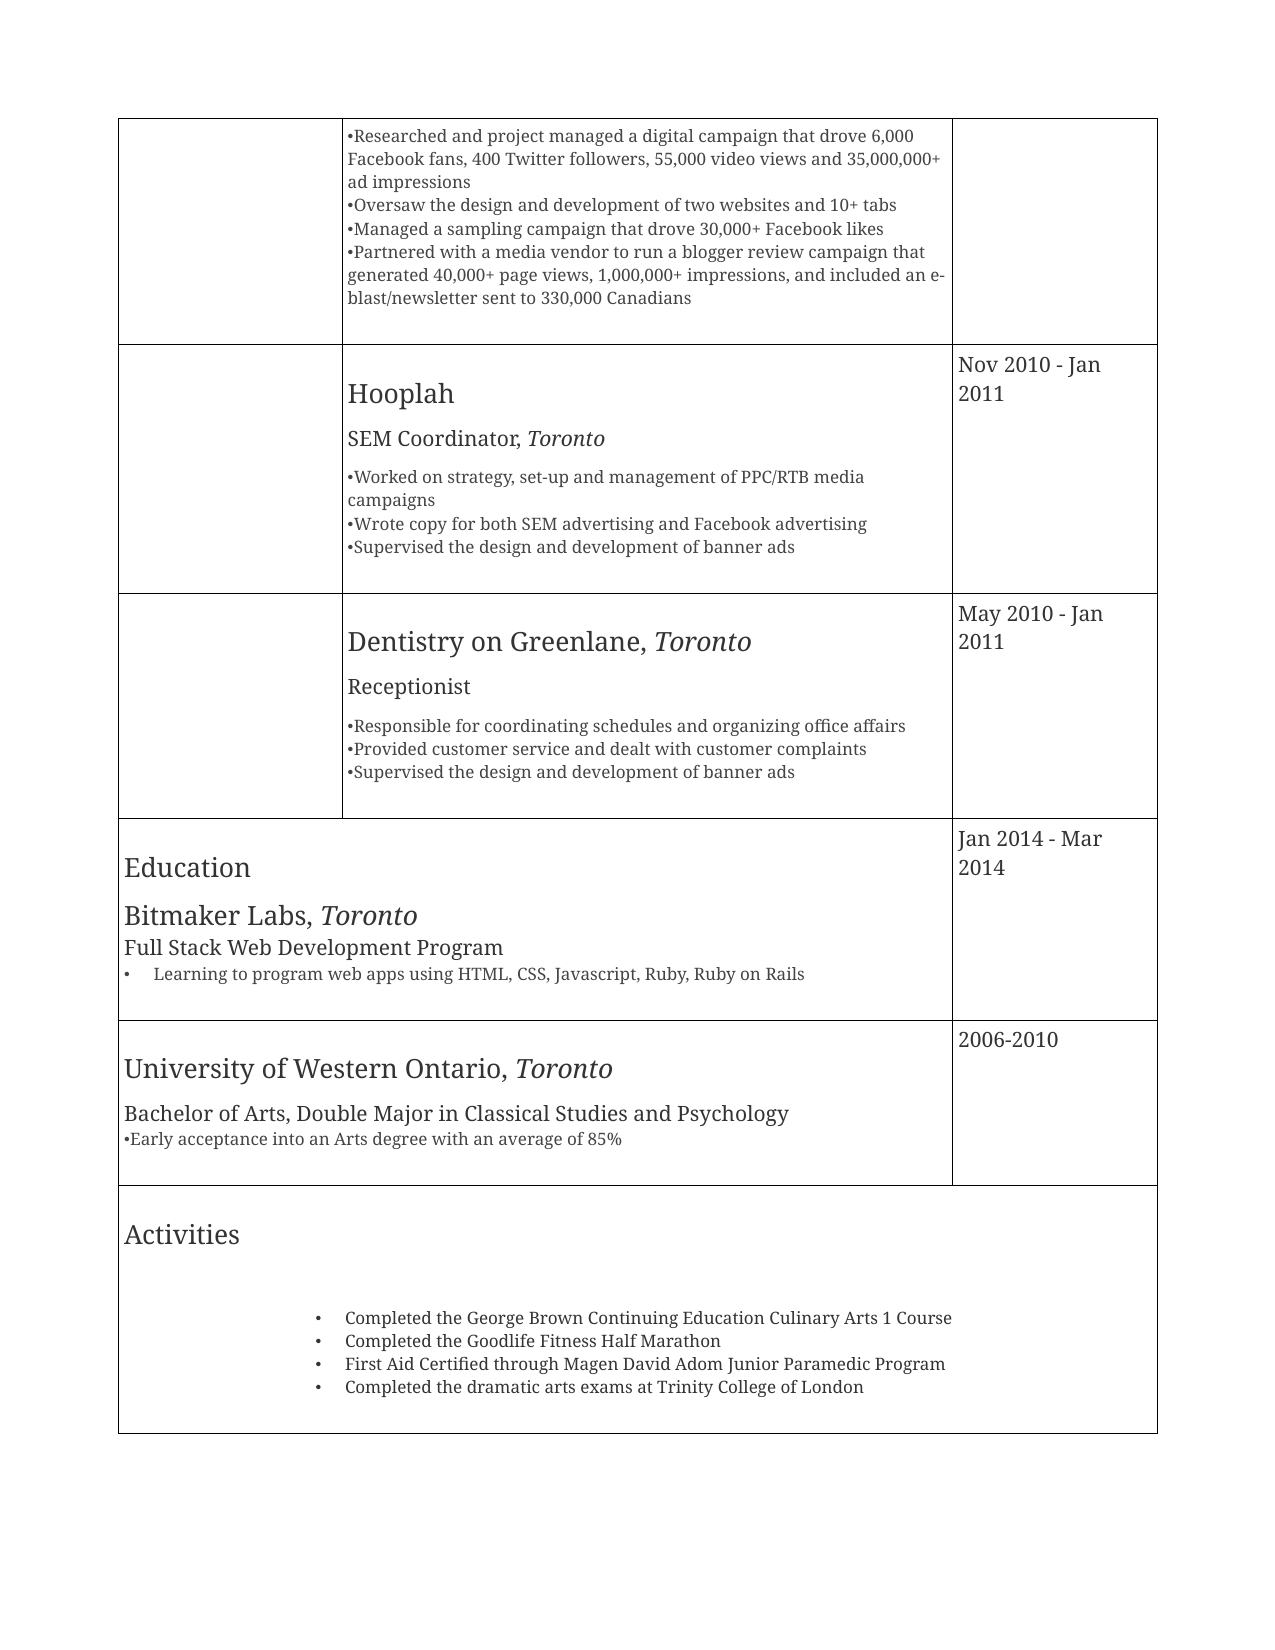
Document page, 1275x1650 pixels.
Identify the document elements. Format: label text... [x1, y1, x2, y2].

table_cell 2006-2010 [953, 1021, 1157, 1185]
table_header Activities Completed the George Brown Continuing Education Culinary Arts 1 Course Completed the Goodlife Fitness Half Marathon First Aid Certified through Magen David Adom Junior Paramedic Program Completed the dramatic arts exams at Trinity College of London [119, 1186, 1157, 1433]
table_header [953, 119, 1157, 344]
table_cell [119, 594, 342, 818]
table_cell May 2010 - Jan 2011 [953, 594, 1157, 818]
table_cell Nov 2010 - Jan 2011 [953, 345, 1157, 593]
table_header Education Bitmaker Labs, Toronto Full Stack Web Development Program Learning to program web apps using HTML, CSS, Javascript, Ruby, Ruby on Rails [119, 819, 952, 1019]
table_header Jan 2014 - Mar 2014 [953, 819, 1157, 1019]
table_header Hooplah Account Executive, Toronto Responsible for: day-to-day communication and maintenance of multiple long-term client relationships staying abreast of the latest digital trends, platforms and ad units researching client goals, target markets and market trends in order to develop and grow digital campaigns working with members of the SEM, social content, design and account team to help create and implement digital programs designed to maximize client KPI’s working with media vendors to design and implement digital programs overseeing the design and implementation of social content strategies project management of ongoing digital programs compiling and presenting monthly/quarterly campaign reports managing 2 designers, 3 SEM specialists, 1 copy writer, 1 account co-ordinator, 1 intern Campaigns: Researched and project managed a digital campaign that drove 6,000 Facebook fans, 400 Twitter followers, 55,000 video views and 35,000,000+ ad impressions Oversaw the design and development of two websites and 10+ tabs Managed a sampling campaign that drove 30,000+ Facebook likes Partnered with a media vendor to run a blogger review campaign that generated 40,000+ page views, 1,000,000+ impressions, and included an e-blast/newsletter sent to 330,000 Canadians [343, 119, 952, 344]
table_cell [119, 345, 342, 593]
table_cell Hooplah SEM Coordinator, Toronto Worked on strategy, set-up and management of PPC/RTB media campaigns Wrote copy for both SEM advertising and Facebook advertising Supervised the design and development of banner ads [343, 345, 952, 593]
table_cell University of Western Ontario, Toronto Bachelor of Arts, Double Major in Classical Studies and Psychology Early acceptance into an Arts degree with an average of 85% [119, 1021, 952, 1185]
table_cell Dentistry on Greenlane, Toronto Receptionist Responsible for coordinating schedules and organizing office affairs Provided customer service and dealt with customer complaints Supervised the design and development of banner ads [343, 594, 952, 818]
table_header [119, 119, 342, 344]
